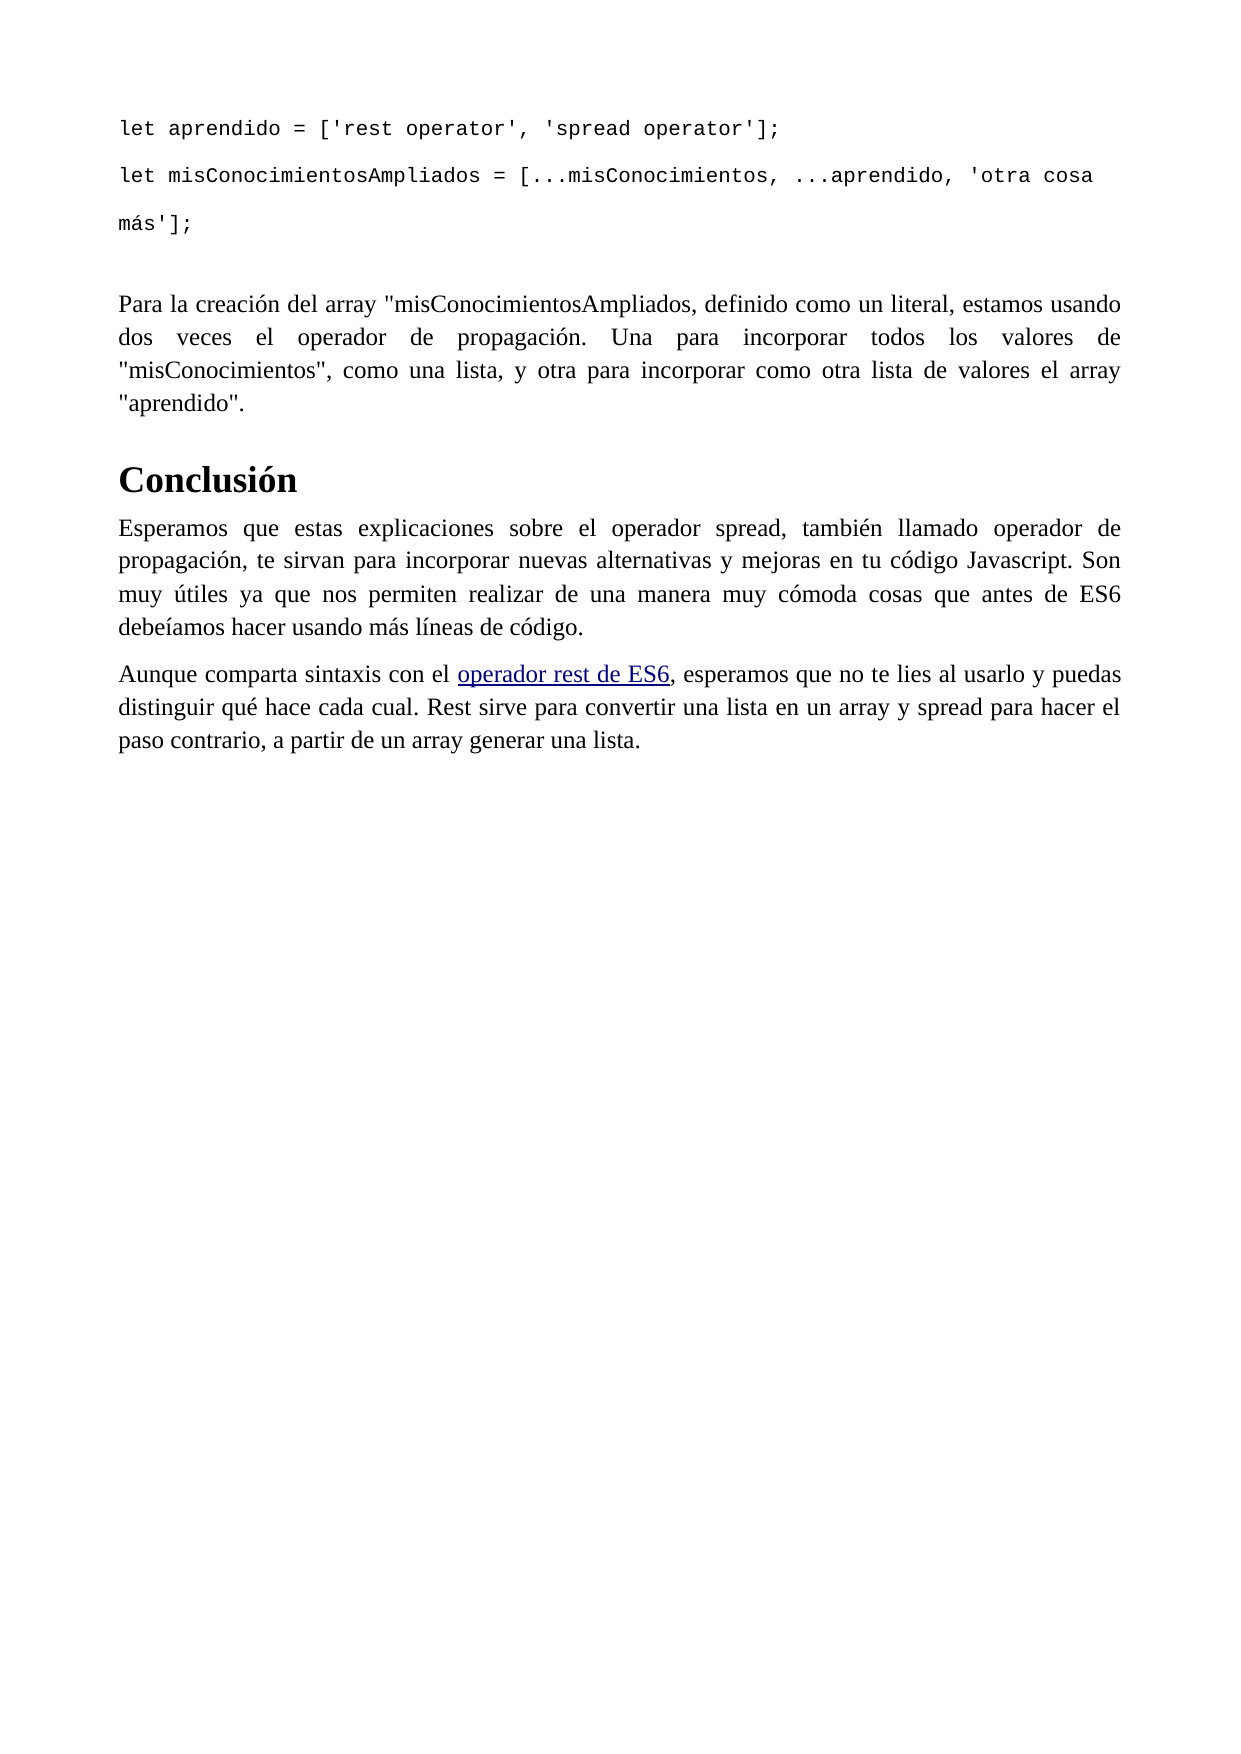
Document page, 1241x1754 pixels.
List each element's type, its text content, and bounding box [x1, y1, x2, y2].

text let aprendido = ['rest operator', 'spread operator']; [118, 118, 1122, 142]
subtitle Conclusión [118, 457, 1122, 500]
text Esperamos que estas explicaciones sobre el operador spread, también llamado operador de propagación, te sirvan para incorporar nuevas alternativas y mejoras en tu código Javascript. Son muy útiles ya que nos permiten realizar de una manera muy cómoda cosas que antes de ES6 debeíamos hacer usando más líneas de código. [118, 513, 1122, 640]
text let misConocimientosAmpliados = [...misConocimientos, ...aprendido, 'otra cosa más']; [118, 165, 1122, 236]
text Para la creación del array "misConocimientosAmpliados, definido como un literal, estamos usando dos veces el operador de propagación. Una para incorporar todos los valores de "misConocimientos", como una lista, y otra para incorporar como otra lista de valores el array "aprendido". [118, 289, 1122, 417]
text Aunque comparta sintaxis con el operador rest de ES6, esperamos que no te lies al usarlo y puedas distinguir qué hace cada cual. Rest sirve para convertir una lista en un array y spread para hacer el paso contrario, a partir de un array generar una lista. [118, 659, 1122, 754]
